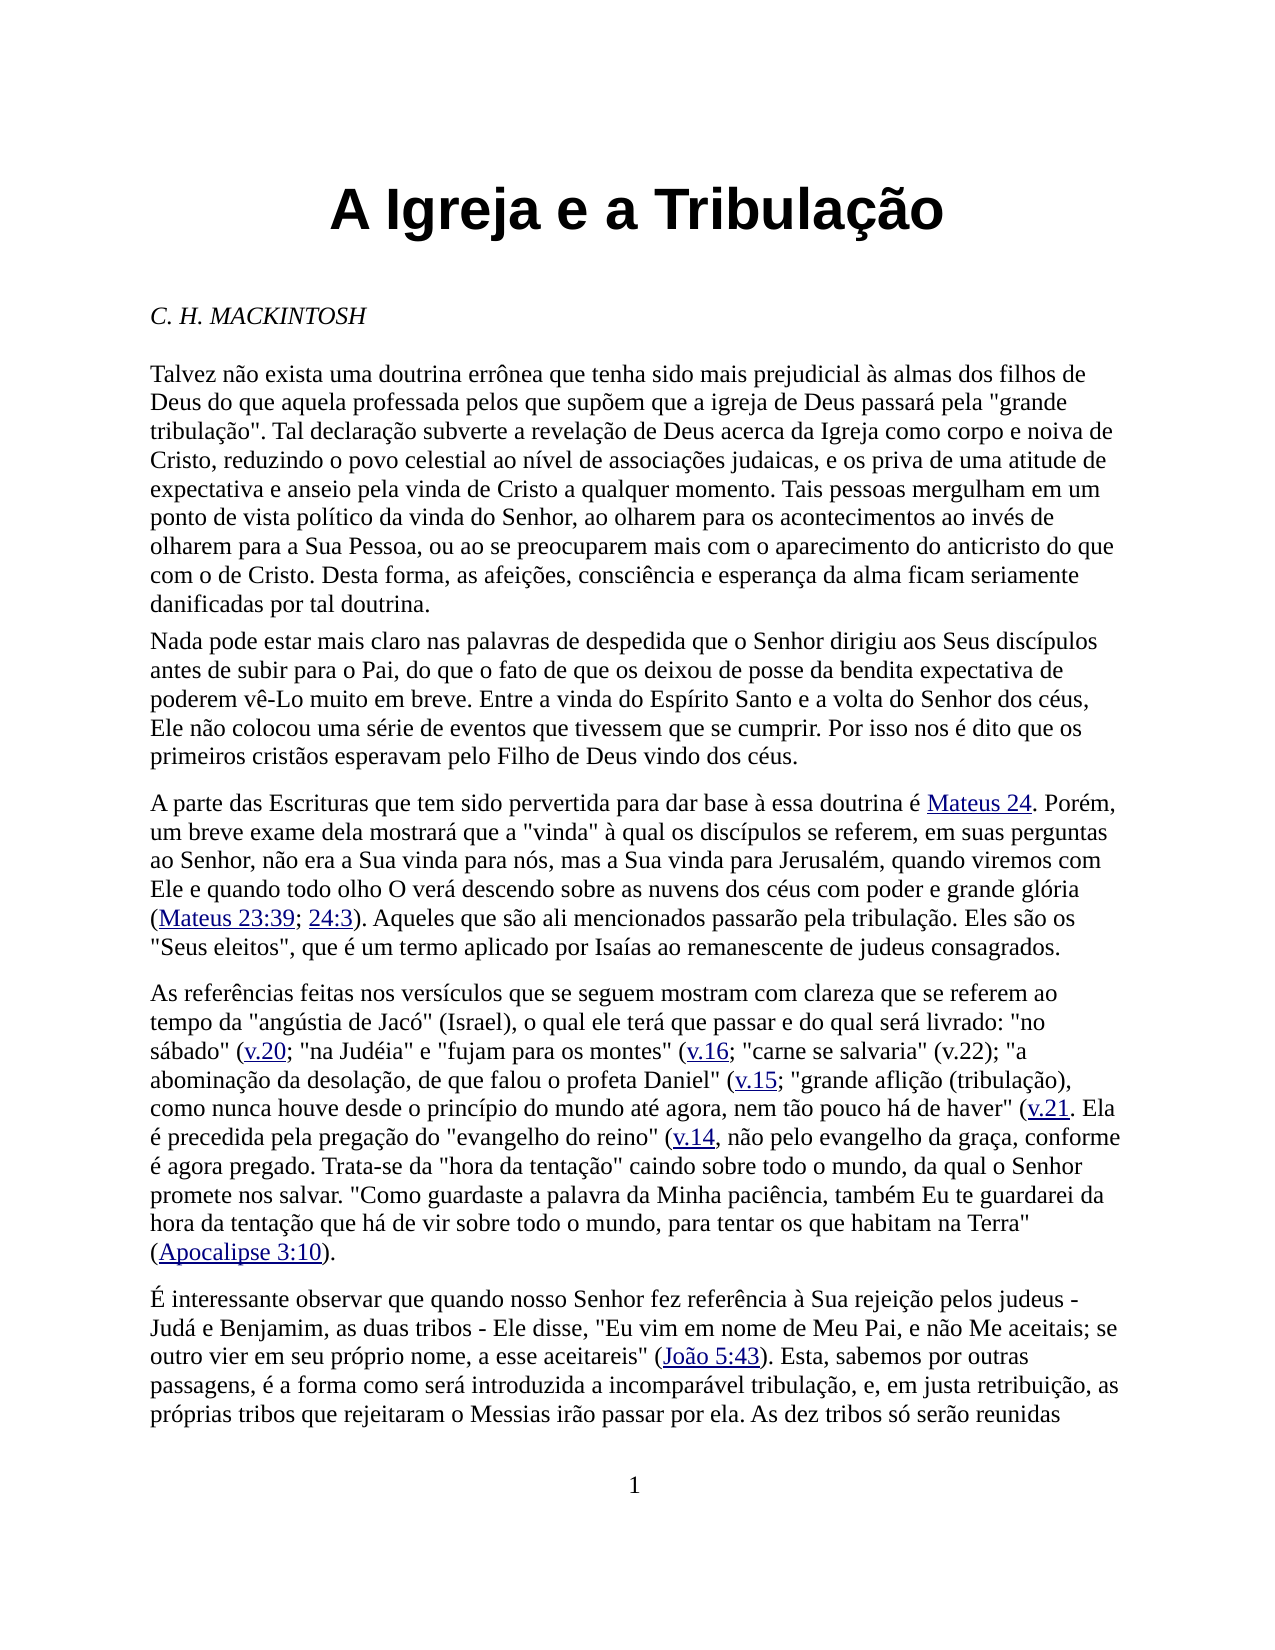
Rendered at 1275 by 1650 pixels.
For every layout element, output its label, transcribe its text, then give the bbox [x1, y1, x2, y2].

text Talvez não exista uma doutrina errônea que tenha sido mais prejudicial às almas dos filhos de Deus do que aquela professada pelos que supõem que a igreja de Deus passará pela "grande tribulação". Tal declaração subverte a revelação de Deus acerca da Igreja como corpo e noiva de Cristo, reduzindo o povo celestial ao nível de associações judaicas, e os priva de uma atitude de expectativa e anseio pela vinda de Cristo a qualquer momento. Tais pessoas mergulham em um ponto de vista político da vinda do Senhor, ao olharem para os acontecimentos ao invés de olharem para a Sua Pessoa, ou ao se preocuparem mais com o aparecimento do anticristo do que com o de Cristo. Desta forma, as afeições, consciência e esperança da alma ficam seriamente danificadas por tal doutrina. [150, 359, 1125, 617]
text A parte das Escrituras que tem sido pervertida para dar base à essa doutrina é Mateus 24. Porém, um breve exame dela mostrará que a "vinda" à qual os discípulos se referem, em suas perguntas ao Senhor, não era a Sua vinda para nós, mas a Sua vinda para Jerusalém, quando viremos com Ele e quando todo olho O verá descendo sobre as nuvens dos céus com poder e grande glória (Mateus 23:39; 24:3). Aqueles que são ali mencionados passarão pela tribulação. Eles são os "Seus eleitos", que é um termo aplicado por Isaías ao remanescente de judeus consagrados. [150, 788, 1125, 961]
text É interessante observar que quando nosso Senhor fez referência à Sua rejeição pelos judeus - Judá e Benjamim, as duas tribos - Ele disse, "Eu vim em nome de Meu Pai, e não Me aceitais; se outro vier em seu próprio nome, a esse aceitareis" (João 5:43). Esta, sabemos por outras passagens, é a forma como será introduzida a incomparável tribulação, e, em justa retribuição, as próprias tribos que rejeitaram o Messias irão passar por ela. As dez tribos só serão reunidas [150, 1284, 1125, 1428]
title A Igreja e a Tribulação [150, 175, 1125, 242]
text As referências feitas nos versículos que se seguem mostram com clareza que se referem ao tempo da "angústia de Jacó" (Israel), o qual ele terá que passar e do qual será livrado: "no sábado" (v.20; "na Judéia" e "fujam para os montes" (v.16; "carne se salvaria" (v.22); "a abominação da desolação, de que falou o profeta Daniel" (v.15; "grande aflição (tribulação), como nunca houve desde o princípio do mundo até agora, nem tão pouco há de haver" (v.21. Ela é precedida pela pregação do "evangelho do reino" (v.14, não pelo evangelho da graça, conforme é agora pregado. Trata-se da "hora da tentação" caindo sobre todo o mundo, da qual o Senhor promete nos salvar. "Como guardaste a palavra da Minha paciência, também Eu te guardarei da hora da tentação que há de vir sobre todo o mundo, para tentar os que habitam na Terra" (Apocalipse 3:10). [150, 978, 1125, 1266]
text Nada pode estar mais claro nas palavras de despedida que o Senhor dirigiu aos Seus discípulos antes de subir para o Pai, do que o fato de que os deixou de posse da bendita expectativa de poderem vê-Lo muito em breve. Entre a vinda do Espírito Santo e a volta do Senhor dos céus, Ele não colocou uma série de eventos que tivessem que se cumprir. Por isso nos é dito que os primeiros cristãos esperavam pelo Filho de Deus vindo dos céus. [150, 626, 1125, 770]
text C. H. MACKINTOSH [150, 301, 1125, 330]
